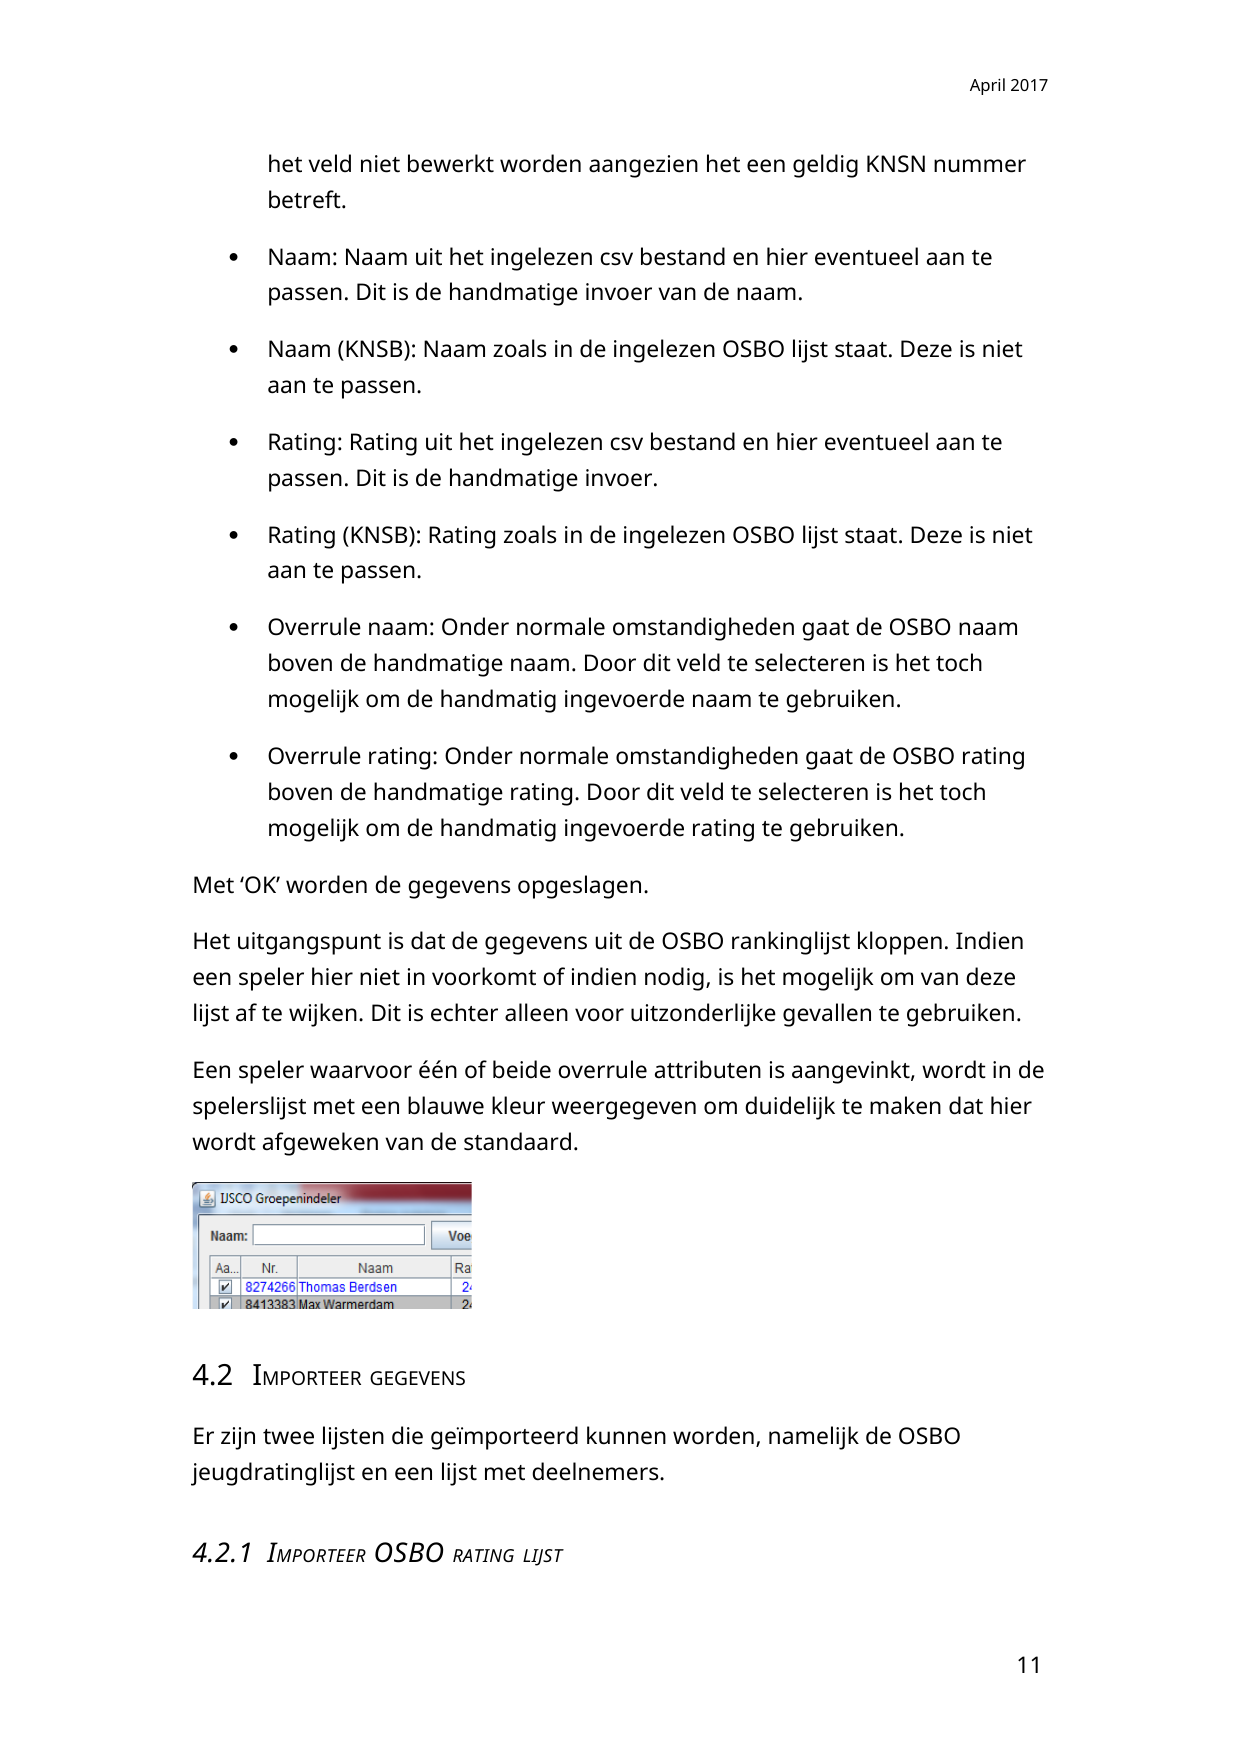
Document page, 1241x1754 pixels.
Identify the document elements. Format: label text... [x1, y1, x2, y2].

list Naam (KNSB): Naam zoals in de ingelezen OSBO lijst staat. Deze is niet aan te passen. [229, 333, 1048, 400]
text Er zijn twee lijsten die geïmporteerd kunnen worden, namelijk de OSBO jeugdratinglijst en een lijst met deelnemers. [192, 1420, 1048, 1487]
subtitle Importeer OSBO rating lijst [192, 1534, 1048, 1571]
text Met ‘OK’ worden de gegevens opgeslagen. [192, 868, 1048, 900]
list Rating: Rating uit het ingelezen csv bestand en hier eventueel aan te passen. Dit is de handmatige invoer. [229, 426, 1048, 493]
list Rating (KNSB): Rating zoals in de ingelezen OSBO lijst staat. Deze is niet aan te passen. [229, 518, 1048, 586]
text Het uitgangspunt is dat de gegevens uit de OSBO rankinglijst kloppen. Indien een speler hier niet in voorkomt of indien nodig, is het mogelijk om van deze lijst af te wijken. Dit is echter alleen voor uitzonderlijke gevallen te gebruiken. [192, 925, 1048, 1028]
list het veld niet bewerkt worden aangezien het een geldig KNSN nummer betreft. [229, 148, 1048, 215]
list Overrule naam: Onder normale omstandigheden gaat de OSBO naam boven de handmatige naam. Door dit veld te selecteren is het toch mogelijk om de handmatig ingevoerde naam te gebruiken. [229, 611, 1048, 714]
text Een speler waarvoor één of beide overrule attributen is aangevinkt, wordt in de spelerslijst met een blauwe kleur weergegeven om duidelijk te maken dat hier wordt afgeweken van de standaard. [192, 1054, 1048, 1157]
list Naam: Naam uit het ingelezen csv bestand en hier eventueel aan te passen. Dit is de handmatige invoer van de naam. [229, 240, 1048, 308]
list Overrule rating: Onder normale omstandigheden gaat de OSBO rating boven de handmatige rating. Door dit veld te selecteren is het toch mogelijk om de handmatig ingevoerde rating te gebruiken. [229, 740, 1048, 843]
subtitle Importeer gegevens [192, 1354, 1048, 1394]
